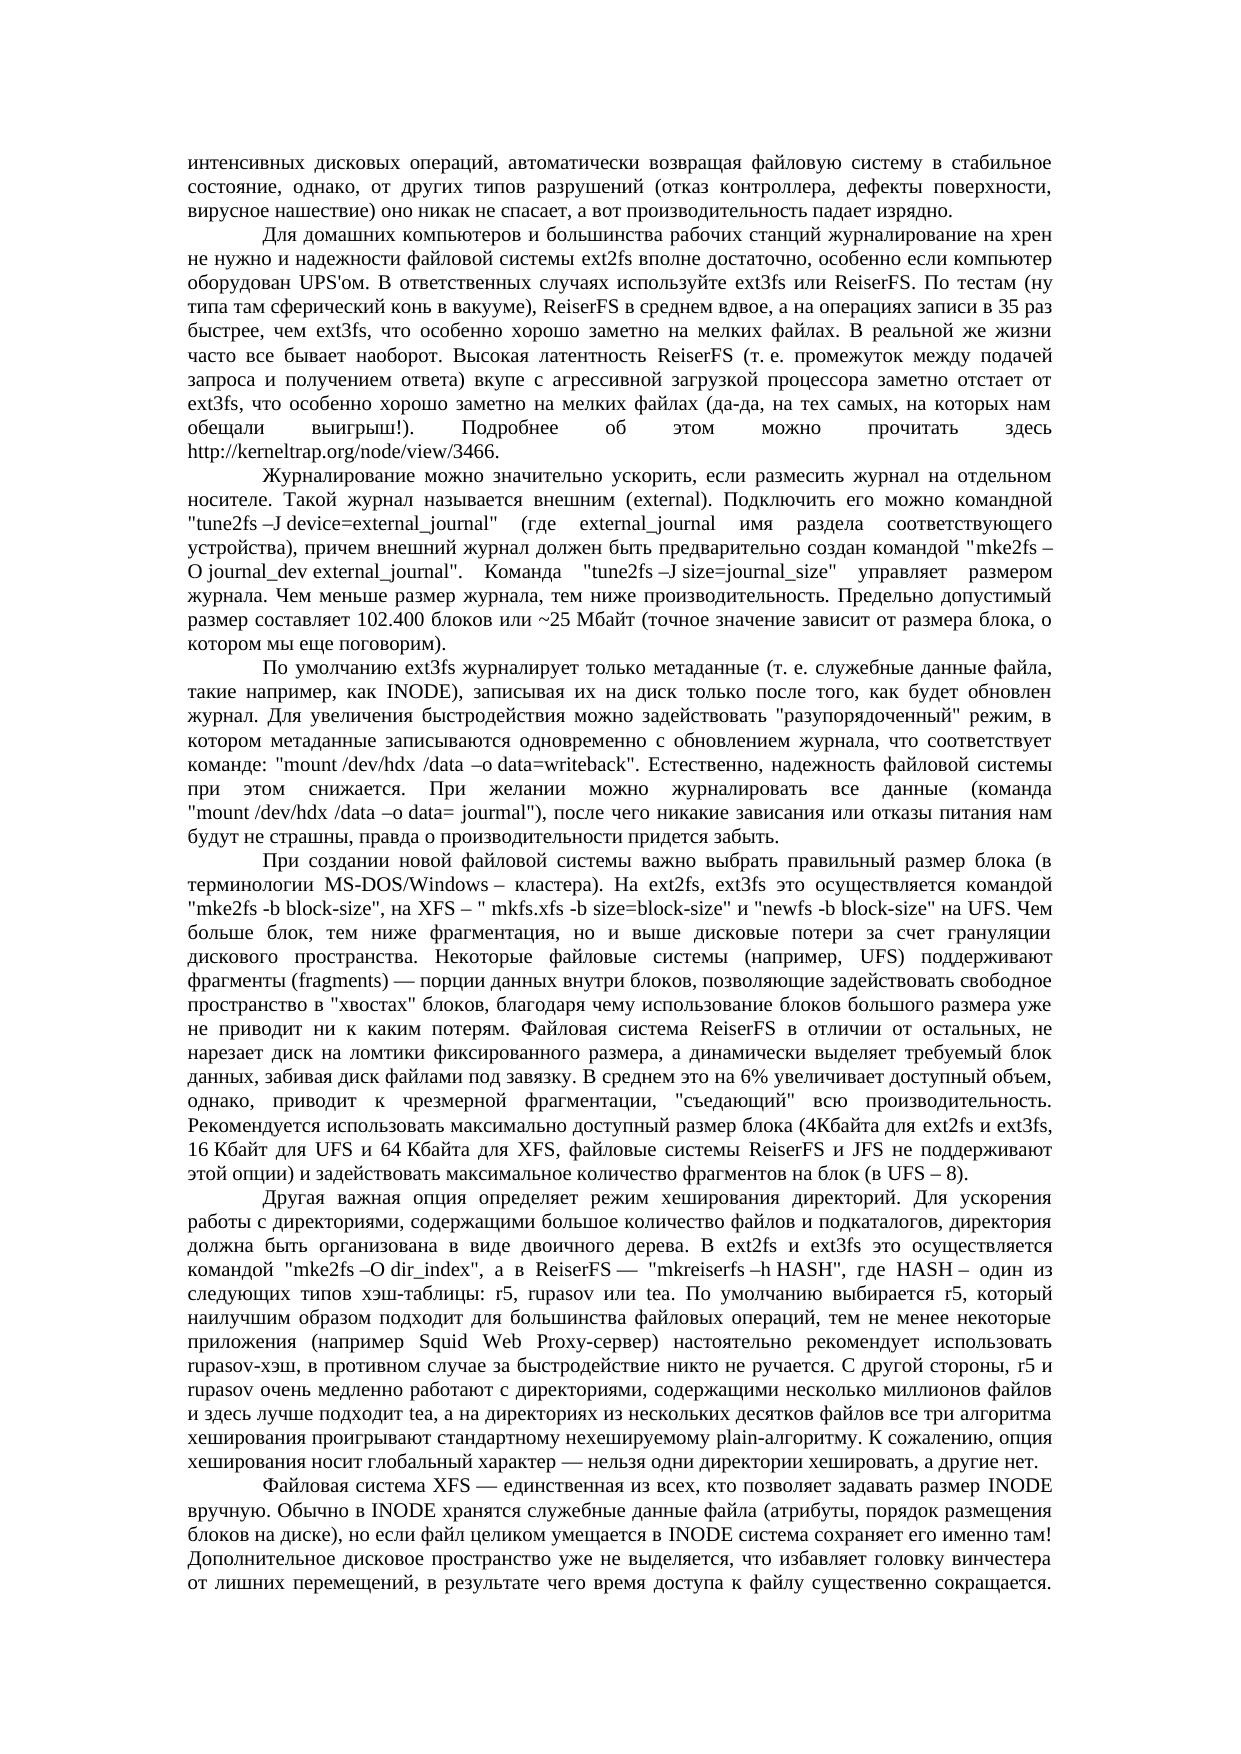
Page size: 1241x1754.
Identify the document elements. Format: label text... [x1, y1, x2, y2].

text Журналирование можно значительно ускорить, если размесить журнал на отдельном носителе. Такой журнал называется внешним (external). Подключить его можно командной "tune2fs –J device=external_journal" (где external_journal имя раздела соответствующего устройства), причем внешний журнал должен быть предварительно создан командой "mke2fs –O journal_dev external_journal". Команда "tune2fs –J size=journal_size" управляет размером журнала. Чем меньше размер журнала, тем ниже производительность. Предельно допустимый размер составляет 102.400 блоков или ~25 Мбайт (точное значение зависит от размера блока, о котором мы еще поговорим). [187, 463, 1053, 655]
text интенсивных дисковых операций, автоматически возвращая файловую систему в стабильное состояние, однако, от других типов разрушений (отказ контроллера, дефекты поверхности, вирусное нашествие) оно никак не спасает, а вот производительность падает изрядно. [187, 150, 1053, 222]
text Для домашних компьютеров и большинства рабочих станций журналирование на хрен не нужно и надежности файловой системы ext2fs вполне достаточно, особенно если компьютер оборудован UPS'ом. В ответственных случаях используйте ext3fs или ReiserFS. По тестам (ну типа там сферический конь в вакууме), ReiserFS в среднем вдвое, а на операциях записи в 35 раз быстрее, чем ext3fs, что особенно хорошо заметно на мелких файлах. В реальной же жизни часто все бывает наоборот. Высокая латентность ReiserFS (т. е. промежуток между подачей запроса и получением ответа) вкупе с агрессивной загрузкой процессора заметно отстает от ext3fs, что особенно хорошо заметно на мелких файлах (да-да, на тех самых, на которых нам обещали выигрыш!). Подробнее об этом можно прочитать здесь http://kerneltrap.org/node/view/3466. [187, 222, 1053, 463]
text Другая важная опция определяет режим хеширования директорий. Для ускорения работы с директориями, содержащими большое количество файлов и подкаталогов, директория должна быть организована в виде двоичного дерева. В ext2fs и ext3fs это осуществляется командой "mke2fs –O dir_index", а в ReiserFS — "mkreiserfs –h HASH", где HASH – один из следующих типов хэш-таблицы: r5, rupasov или tea. По умолчанию выбирается r5, который наилучшим образом подходит для большинства файловых операций, тем не менее некоторые приложения (например Squid Web Proxy-сервер) настоятельно рекомендует использовать rupasov-хэш, в противном случае за быстродействие никто не ручается. С другой стороны, r5 и rupasov очень медленно работают с директориями, содержащими несколько миллионов файлов и здесь лучше подходит tea, а на директориях из нескольких десятков файлов все три алгоритма хеширования проигрывают стандартному нехешируемому plain-алгоритму. К сожалению, опция хеширования носит глобальный характер — нельзя одни директории хешировать, а другие нет. [187, 1185, 1053, 1473]
text По умолчанию ext3fs журналирует только метаданные (т. е. служебные данные файла, такие например, как INODE), записывая их на диск только после того, как будет обновлен журнал. Для увеличения быстродействия можно задействовать "разупорядоченный" режим, в котором метаданные записываются одновременно с обновлением журнала, что соответствует команде: "mount /dev/hdx /data –o data=writeback". Естественно, надежность файловой системы при этом снижается. При желании можно журналировать все данные (команда "mount /dev/hdx /data –o data= jourmal"), после чего никакие зависания или отказы питания нам будут не страшны, правда о производительности придется забыть. [187, 655, 1053, 848]
text При создании новой файловой системы важно выбрать правильный размер блока (в терминологии MS-DOS/Windows – кластера). На ext2fs, ext3fs это осуществляется командой "mke2fs -b block-size", на XFS – " mkfs.xfs -b size=block-size" и "newfs -b block-size" на UFS. Чем больше блок, тем ниже фрагментация, но и выше дисковые потери за счет грануляции дискового пространства. Некоторые файловые системы (например, UFS) поддерживают фрагменты (fragments) — порции данных внутри блоков, позволяющие задействовать свободное пространство в "хвостах" блоков, благодаря чему использование блоков большого размера уже не приводит ни к каким потерям. Файловая система ReiserFS в отличии от остальных, не нарезает диск на ломтики фиксированного размера, а динамически выделяет требуемый блок данных, забивая диск файлами под завязку. В среднем это на 6% увеличивает доступный объем, однако, приводит к чрезмерной фрагментации, "съедающий" всю производительность. Рекомендуется использовать максимально доступный размер блока (4Кбайта для ext2fs и ext3fs, 16 Кбайт для UFS и 64 Кбайта для XFS, файловые системы ReiserFS и JFS не поддерживают этой опции) и задействовать максимальное количество фрагментов на блок (в UFS – 8). [187, 848, 1053, 1185]
text Файловая система XFS — единственная из всех, кто позволяет задавать размер INODE вручную. Обычно в INODE хранятся служебные данные файла (атрибуты, порядок размещения блоков на диске), но если файл целиком умещается в INODE система сохраняет его именно там! Дополнительное дисковое пространство уже не выделяется, что избавляет головку винчестера от лишних перемещений, в результате чего время доступа к файлу существенно сокращается. [187, 1473, 1053, 1594]
